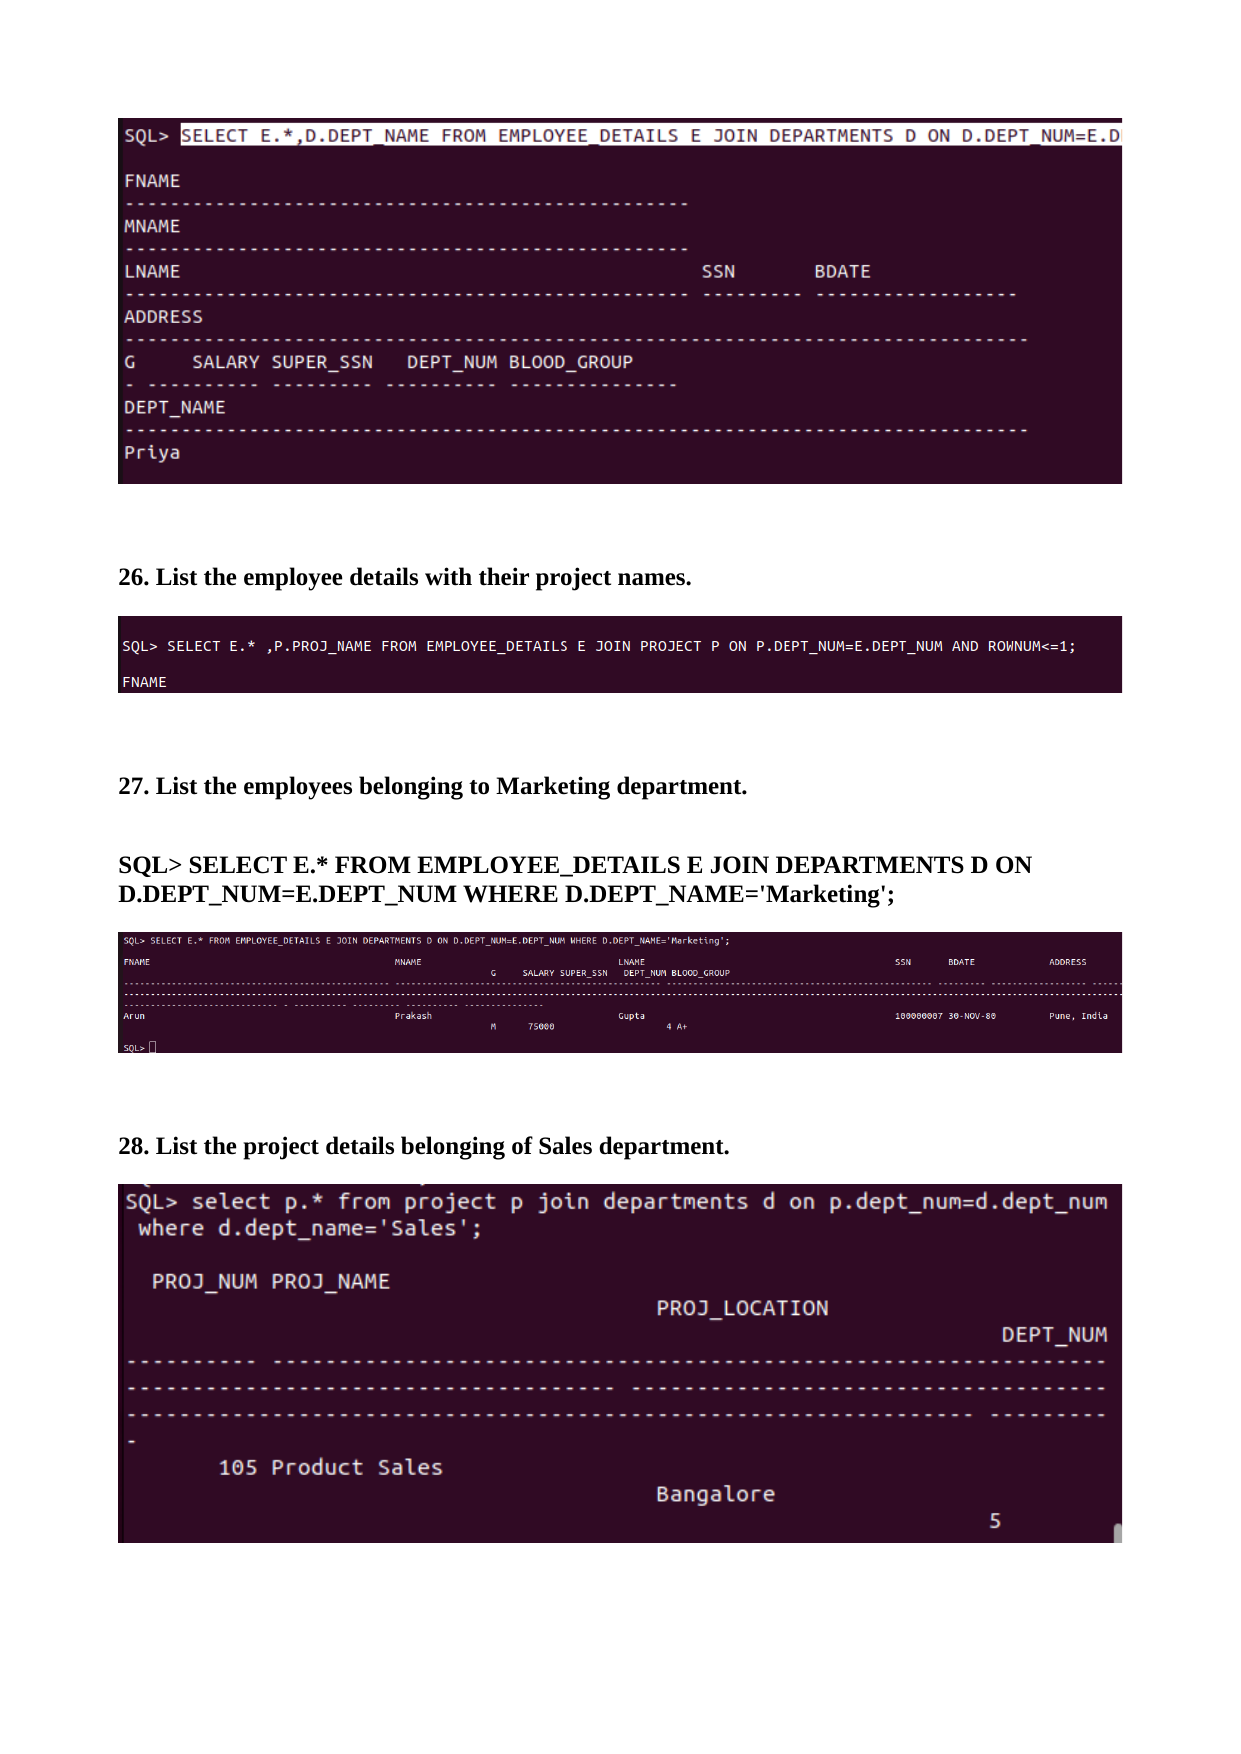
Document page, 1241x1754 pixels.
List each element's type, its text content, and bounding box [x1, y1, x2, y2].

text 26. List the employee details with their project names. [118, 562, 1122, 591]
text SQL> SELECT E.* FROM EMPLOYEE_DETAILS E JOIN DEPARTMENTS D ON D.DEPT_NUM=E.DEPT_NUM WHERE D.DEPT_NAME='Marketing'; [118, 850, 1122, 907]
picture [118, 616, 1123, 693]
text 27. List the employees belonging to Marketing department. [118, 771, 1122, 800]
picture [118, 932, 1123, 1053]
text 28. List the project details belonging of Sales department. [118, 1131, 1122, 1160]
picture [118, 1184, 1123, 1543]
picture [118, 118, 1123, 484]
